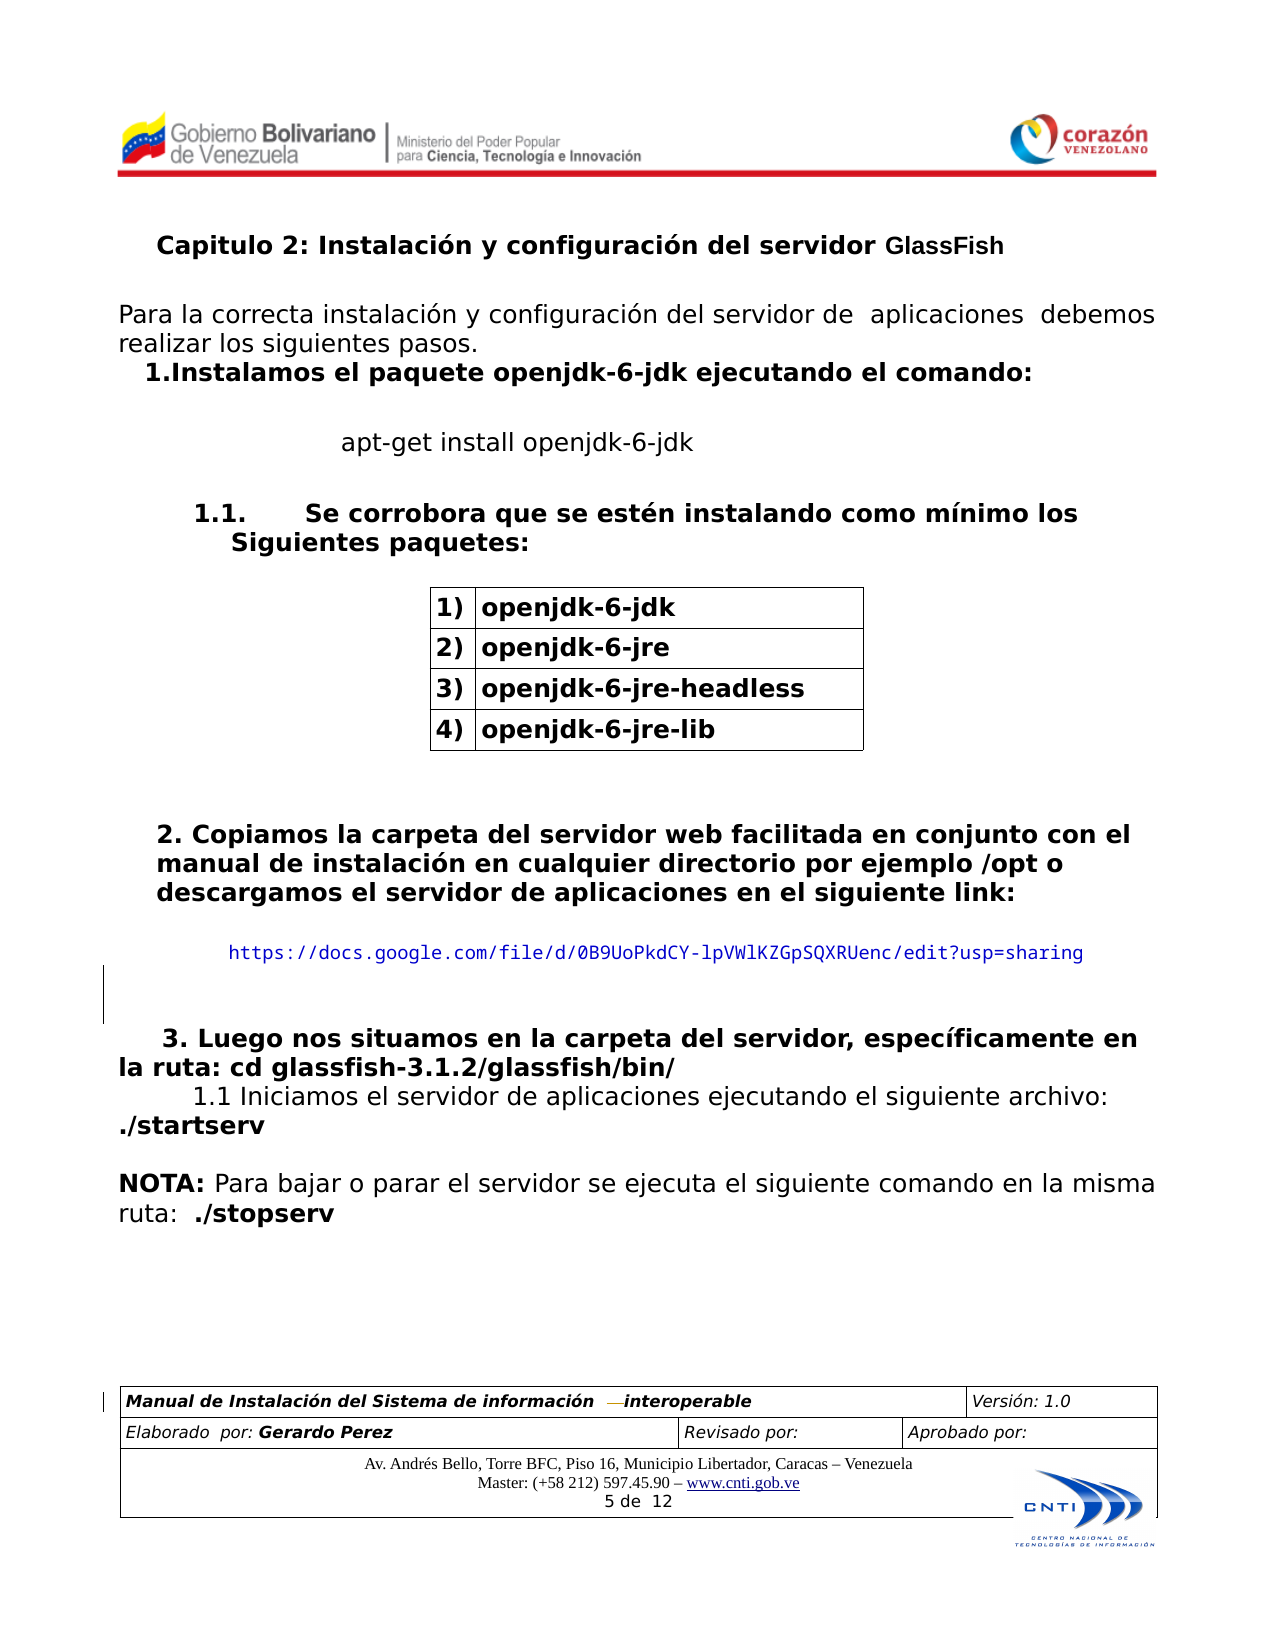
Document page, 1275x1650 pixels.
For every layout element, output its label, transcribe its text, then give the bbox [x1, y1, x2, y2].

list 2. Copiamos la carpeta del servidor web facilitada en conjunto con el manual de instalación en cualquier directorio por ejemplo /opt o descargamos el servidor de aplicaciones en el siguiente link: [118, 820, 1157, 908]
text https://docs.google.com/file/d/0B9UoPkdCY-lpVWlKZGpSQXRUenc/edit?usp=sharing [118, 937, 1157, 965]
picture [117, 107, 1157, 177]
table_cell openjdk-6-jre [476, 629, 863, 668]
text NOTA: Para bajar o parar el servidor se ejecuta el siguiente comando en la misma ruta: ./stopserv [118, 1169, 1157, 1228]
table_cell openjdk-6-jre-headless [476, 669, 863, 709]
table_cell openjdk-6-jre-lib [476, 710, 863, 750]
table_cell 3) [431, 669, 475, 709]
text 3. Luego nos situamos en la carpeta del servidor, específicamente en la ruta: cd glassfish-3.1.2/glassfish/bin/ [118, 1024, 1157, 1082]
table_cell 4) [431, 710, 475, 750]
table_cell 2) [431, 629, 475, 668]
list Se corrobora que se estén instalando como mínimo los Siguientes paquetes: [193, 499, 1157, 558]
text 1.1 Iniciamos el servidor de aplicaciones ejecutando el siguiente archivo: ./startserv [118, 1082, 1157, 1140]
text apt-get install openjdk-6-jdk [118, 428, 1157, 458]
table_header openjdk-6-jdk [476, 588, 863, 628]
text Para la correcta instalación y configuración del servidor de aplicaciones debemos realizar los siguientes pasos. [118, 300, 1157, 358]
text 1.Instalamos el paquete openjdk-6-jdk ejecutando el comando: [118, 358, 1157, 387]
picture [1013, 1468, 1156, 1548]
table_header 1) [431, 588, 475, 628]
subtitle Capitulo 2: Instalación y configuración del servidor GlassFish [118, 231, 1157, 260]
